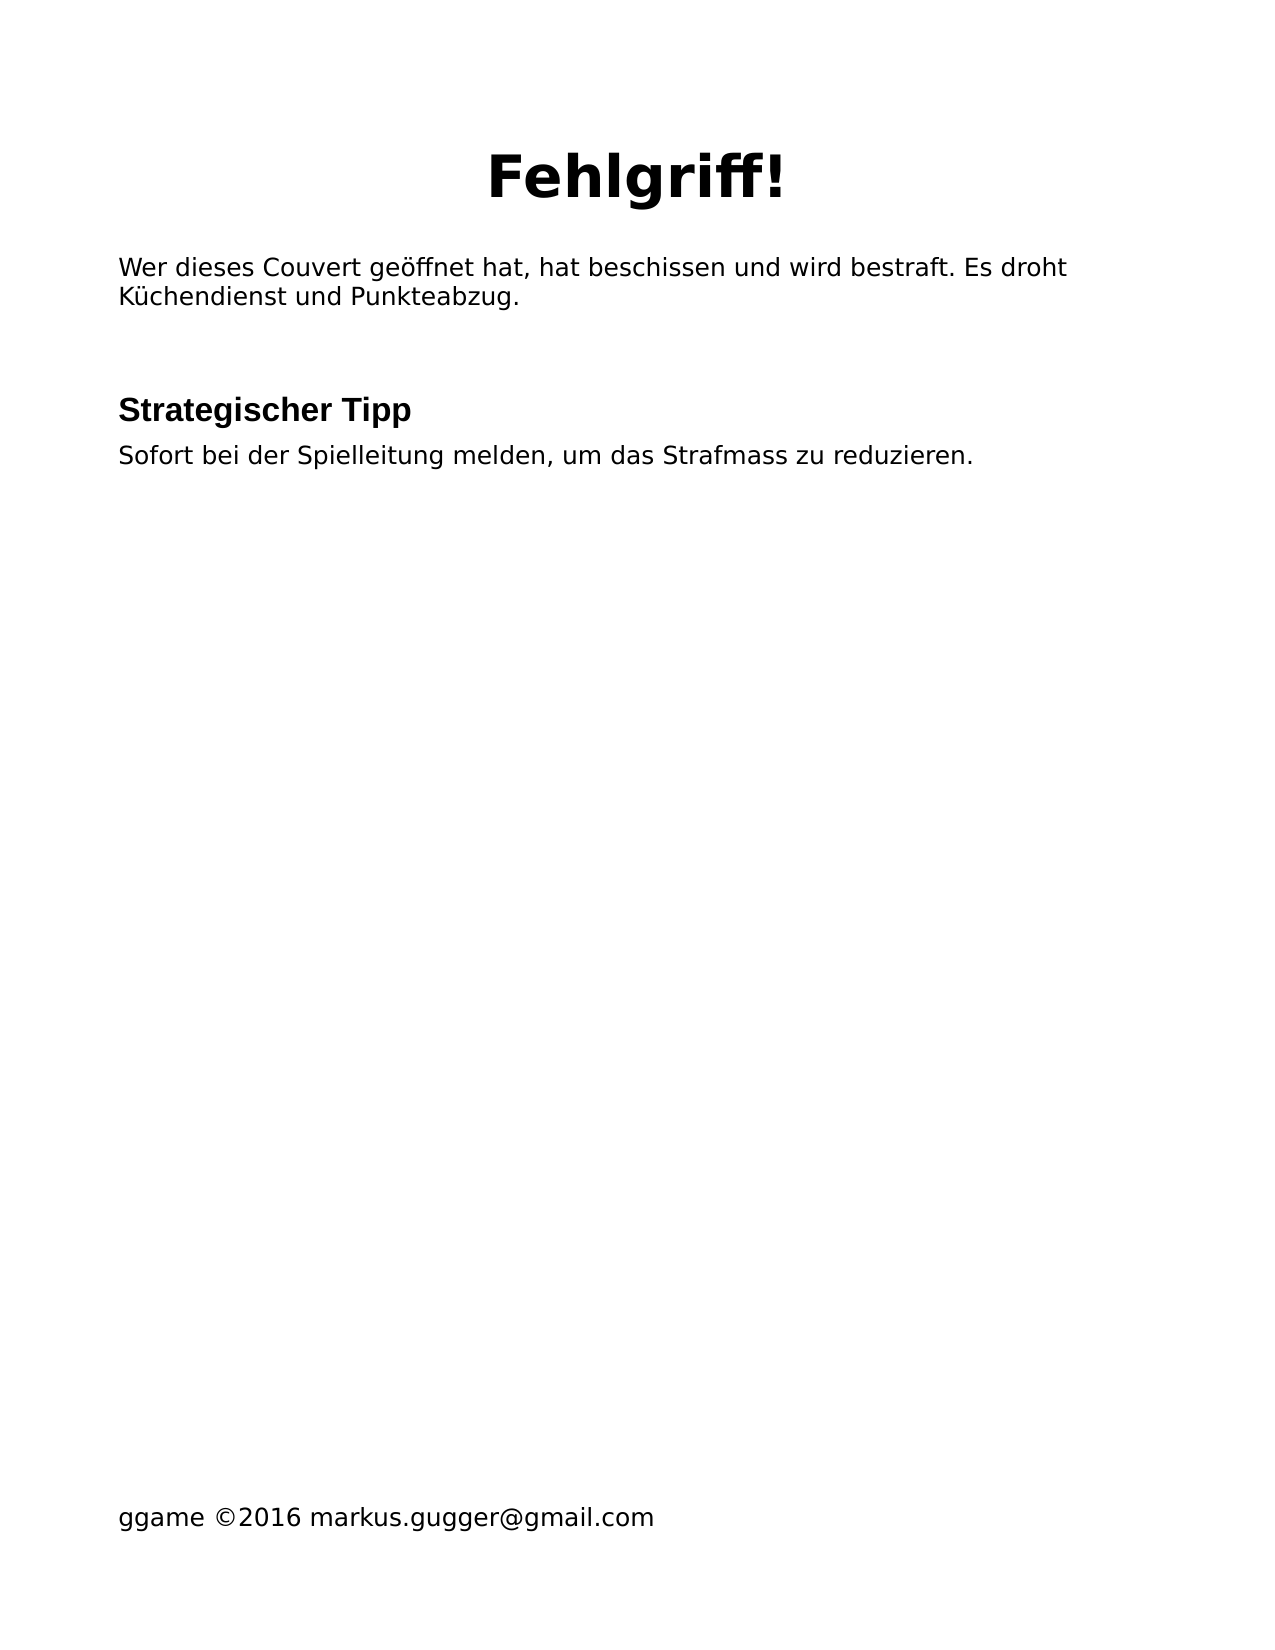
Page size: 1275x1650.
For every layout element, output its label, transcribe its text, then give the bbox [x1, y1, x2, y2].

text Wer dieses Couvert geöffnet hat, hat beschissen und wird bestraft. Es droht Küchendienst und Punkteabzug. [118, 253, 1157, 311]
text Sofort bei der Spielleitung melden, um das Strafmass zu reduzieren. [118, 441, 1157, 471]
subtitle Strategischer Tipp [118, 390, 1157, 429]
title Fehlgriff! [118, 143, 1157, 211]
